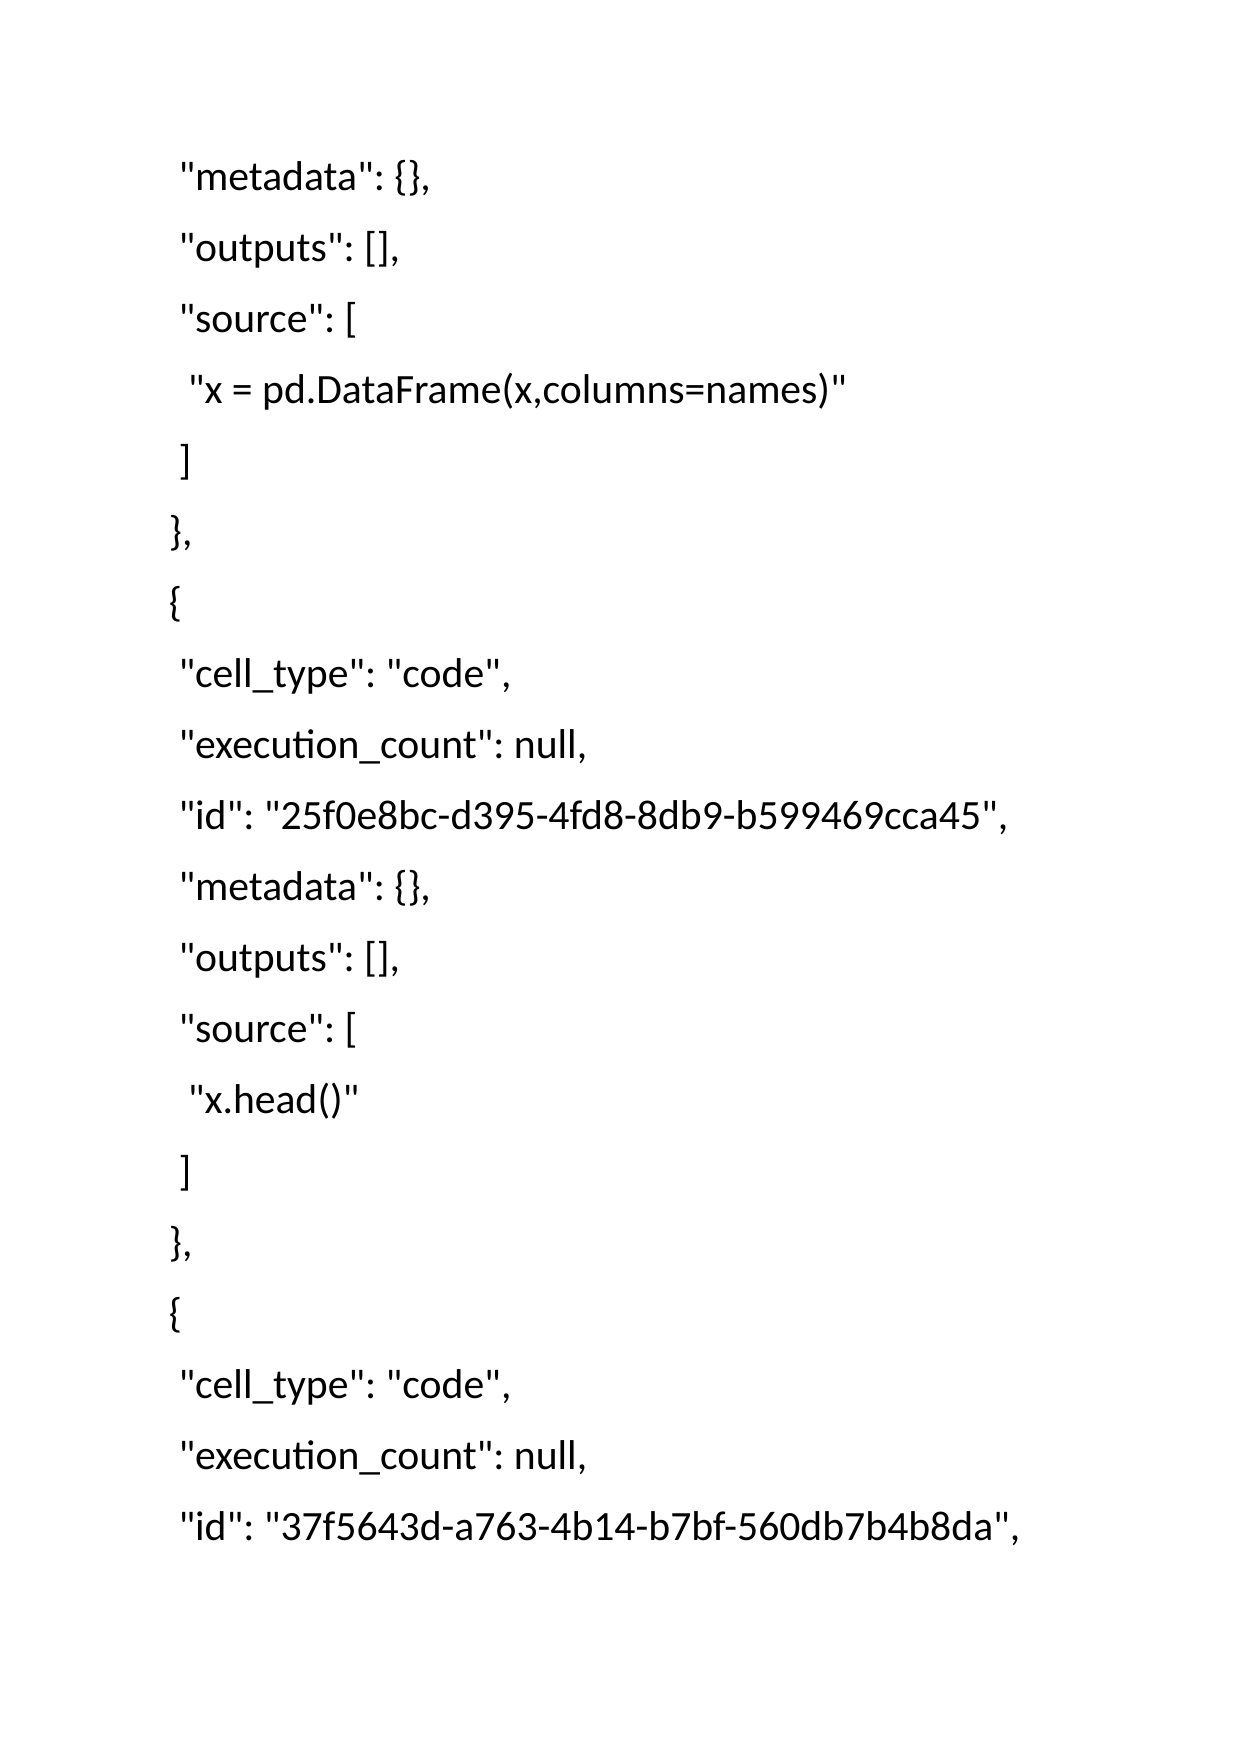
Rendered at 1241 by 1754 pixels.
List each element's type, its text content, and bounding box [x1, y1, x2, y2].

text { [150, 576, 1090, 627]
text "id": "37f5643d-a763-4b14-b7bf-560db7b4b8da", [150, 1500, 1090, 1551]
text ] [150, 434, 1090, 485]
text "cell_type": "code", [150, 647, 1090, 698]
text "metadata": {}, [150, 150, 1090, 201]
text "metadata": {}, [150, 860, 1090, 911]
text "source": [ [150, 292, 1090, 343]
text "x = pd.DataFrame(x,columns=names)" [150, 363, 1090, 414]
text "outputs": [], [150, 221, 1090, 272]
text "x.head()" [150, 1073, 1090, 1124]
text ] [150, 1144, 1090, 1195]
text "source": [ [150, 1002, 1090, 1053]
text }, [150, 1216, 1090, 1266]
text "id": "25f0e8bc-d395-4fd8-8db9-b599469cca45", [150, 789, 1090, 840]
text "outputs": [], [150, 931, 1090, 982]
text { [150, 1287, 1090, 1337]
text "execution_count": null, [150, 718, 1090, 769]
text }, [150, 505, 1090, 556]
text "cell_type": "code", [150, 1358, 1090, 1408]
text "execution_count": null, [150, 1429, 1090, 1479]
